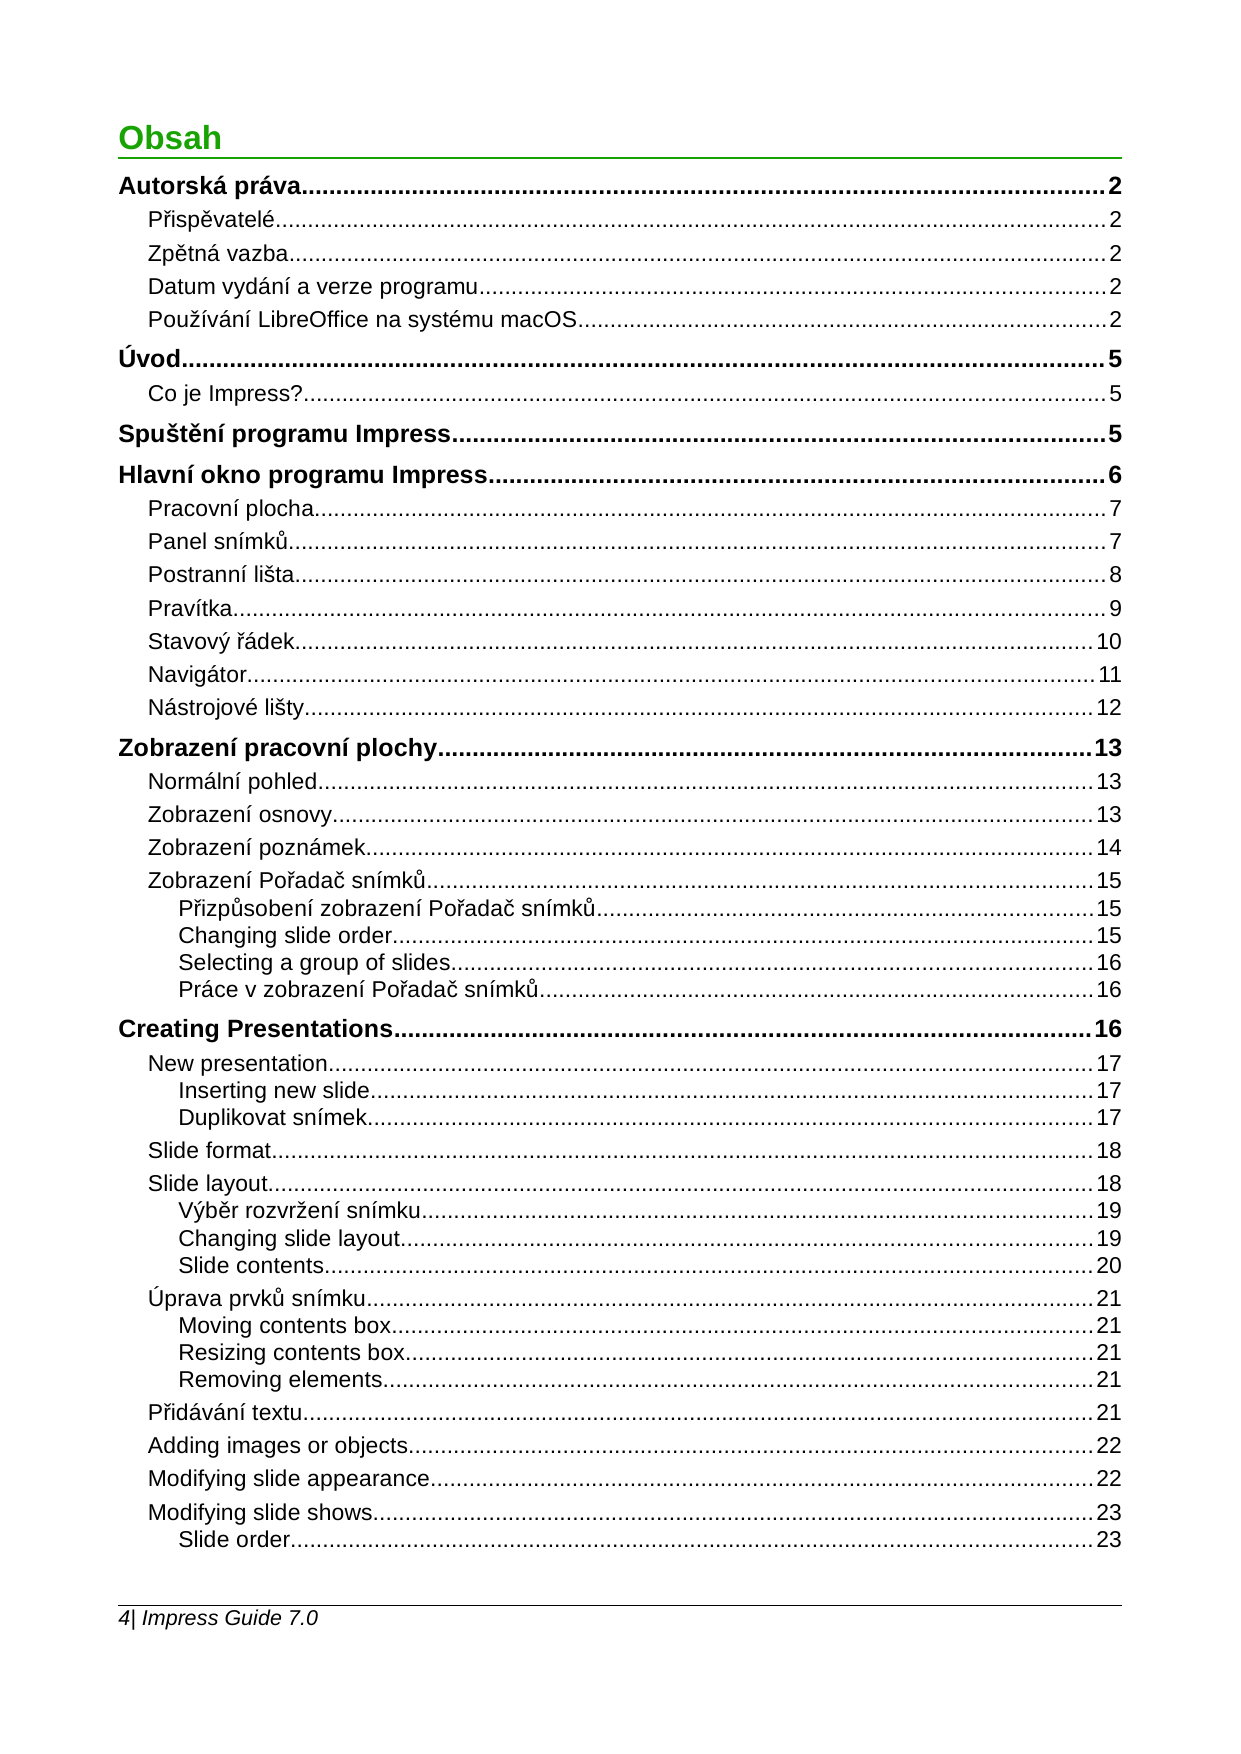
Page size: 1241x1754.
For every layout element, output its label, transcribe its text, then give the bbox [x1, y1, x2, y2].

text Duplikovat snímek 17 [178, 1103, 1122, 1131]
text Modifying slide shows 23 [148, 1498, 1122, 1525]
text Slide layout 18 [148, 1170, 1122, 1197]
text Slide format 18 [148, 1137, 1122, 1164]
text Výběr rozvržení snímku 19 [178, 1197, 1122, 1224]
text Úprava prvků snímku 21 [148, 1284, 1122, 1311]
text Pravítka 9 [148, 594, 1122, 621]
text Changing slide layout 19 [178, 1224, 1122, 1251]
text Panel snímků 7 [148, 528, 1122, 555]
text Removing elements 21 [178, 1365, 1122, 1392]
text Stavový řádek 10 [148, 627, 1122, 654]
text Inserting new slide 17 [178, 1076, 1122, 1103]
text Úvod 5 [118, 344, 1122, 373]
text Přizpůsobení zobrazení Pořadač snímků 15 [178, 894, 1122, 921]
text Creating Presentations 16 [118, 1014, 1122, 1043]
text Spuštění programu Impress 5 [118, 418, 1122, 447]
text Zobrazení Pořadač snímků 15 [148, 867, 1122, 894]
text Selecting a group of slides 16 [178, 948, 1122, 975]
text Zpětná vazba 2 [148, 239, 1122, 266]
text Normální pohled 13 [148, 767, 1122, 794]
text New presentation 17 [148, 1049, 1122, 1076]
text Postranní lišta 8 [148, 561, 1122, 588]
text Přispěvatelé 2 [148, 206, 1122, 233]
text Zobrazení poznámek 14 [148, 834, 1122, 861]
text Pracovní plocha 7 [148, 494, 1122, 522]
text Adding images or objects 22 [148, 1432, 1122, 1459]
text Práce v zobrazení Pořadač snímků 16 [178, 975, 1122, 1002]
text Zobrazení osnovy 13 [148, 801, 1122, 828]
text Slide contents 20 [178, 1251, 1122, 1278]
text Modifying slide appearance 22 [148, 1465, 1122, 1492]
text Hlavní okno programu Impress 6 [118, 459, 1122, 488]
text Používání LibreOffice na systému macOS 2 [148, 305, 1122, 332]
text Moving contents box 21 [178, 1311, 1122, 1338]
subtitle Obsah [118, 118, 1122, 157]
text Autorská práva 2 [118, 171, 1122, 200]
text Co je Impress? 5 [148, 379, 1122, 406]
text Navigátor 11 [148, 660, 1122, 687]
text Changing slide order 15 [178, 921, 1122, 948]
text Přidávání textu 21 [148, 1398, 1122, 1426]
text Zobrazení pracovní plochy 13 [118, 732, 1122, 761]
text Nástrojové lišty 12 [148, 693, 1122, 720]
text Resizing contents box 21 [178, 1338, 1122, 1365]
text Datum vydání a verze programu 2 [148, 272, 1122, 299]
text Slide order 23 [178, 1525, 1122, 1552]
